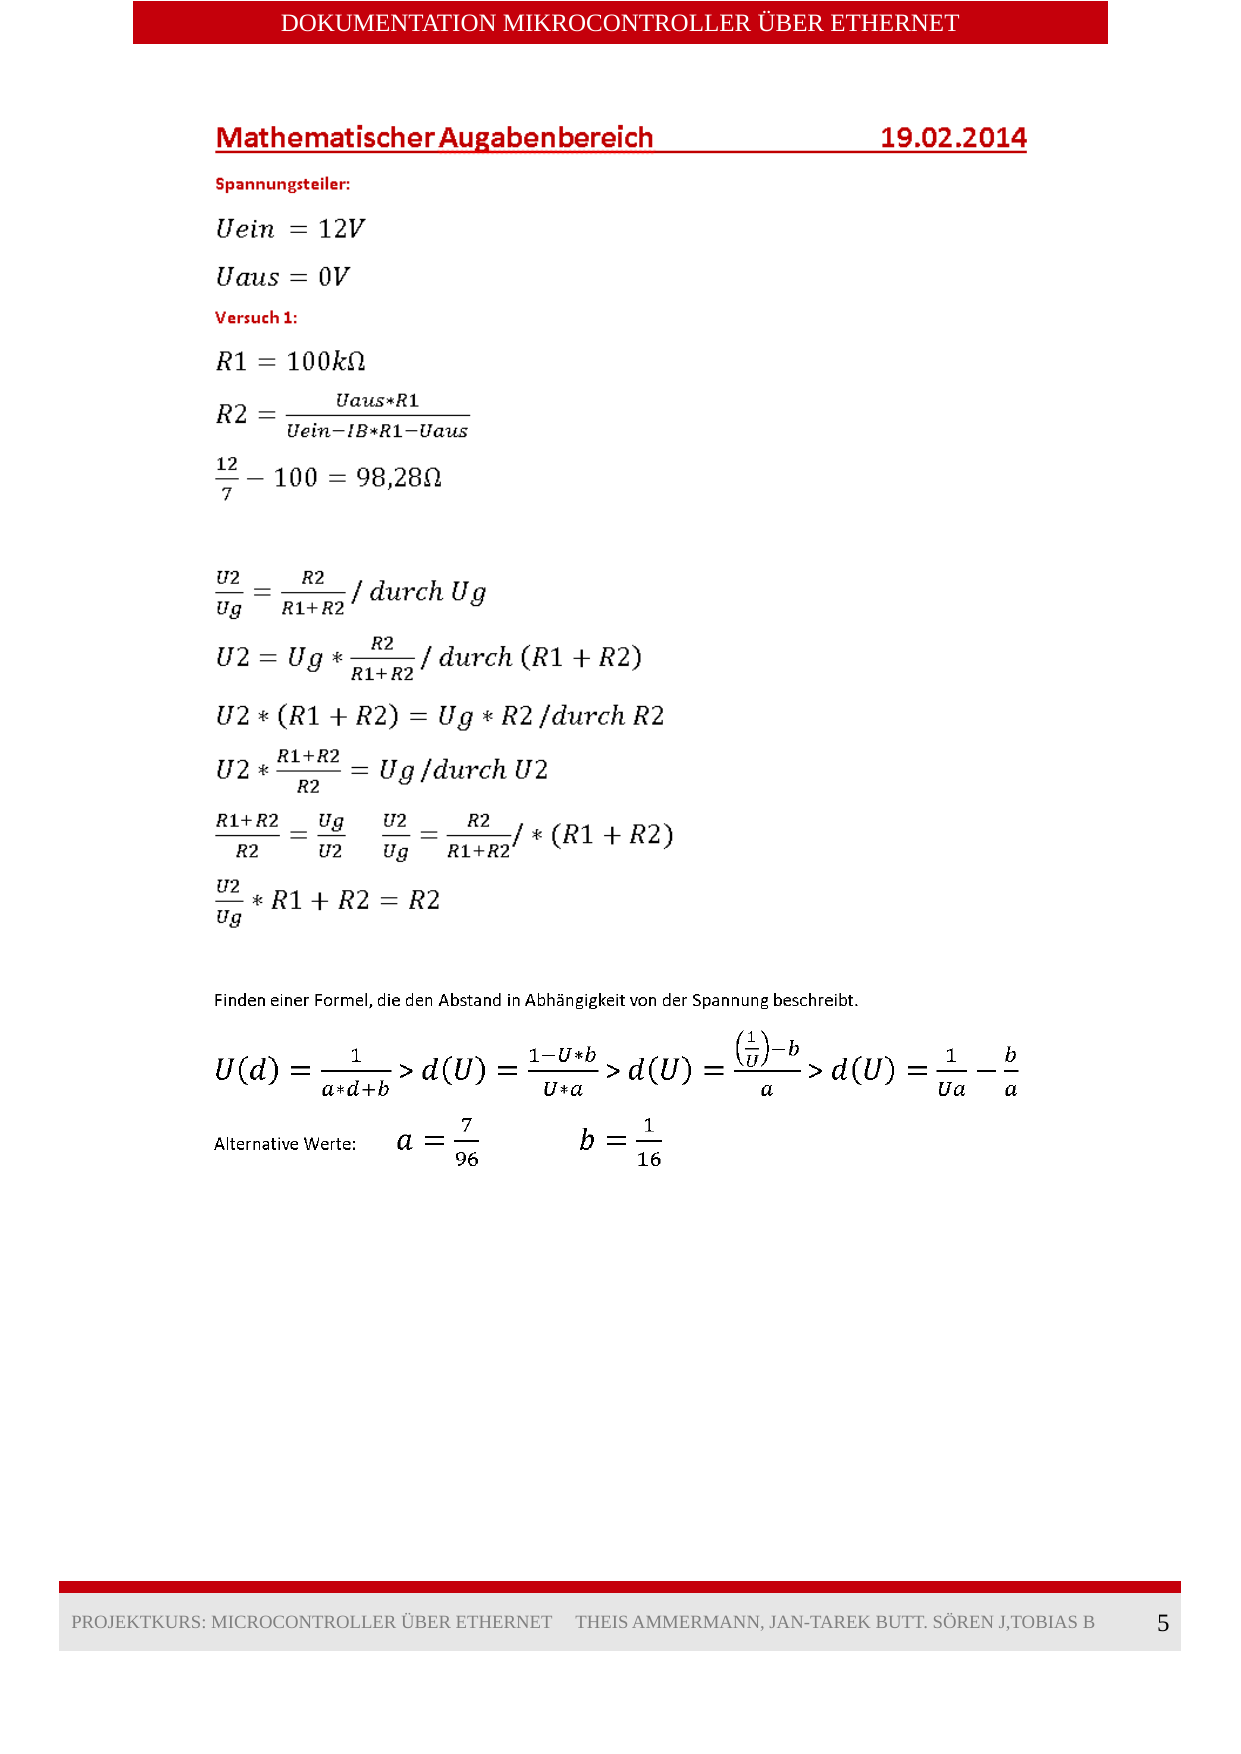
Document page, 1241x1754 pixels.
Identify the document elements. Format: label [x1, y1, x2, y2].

picture [206, 118, 1034, 936]
picture [206, 983, 1034, 1179]
